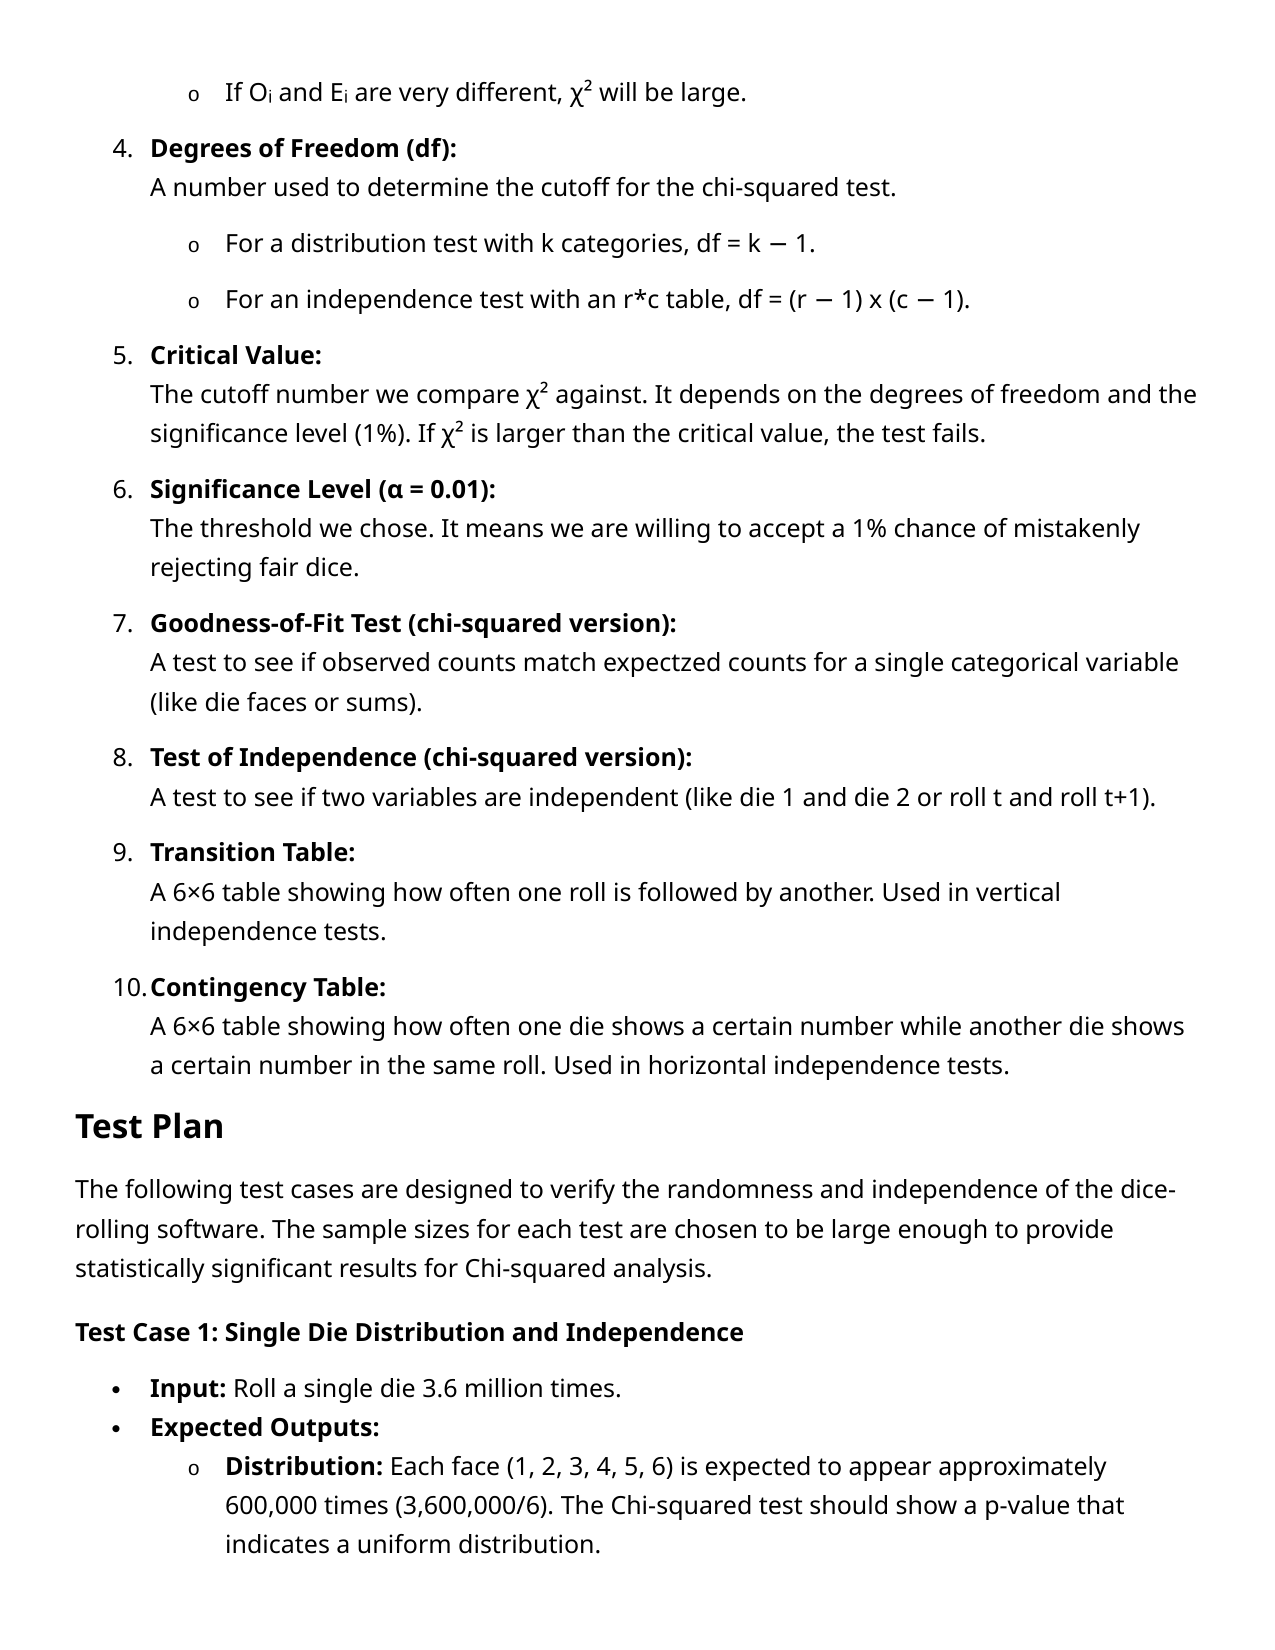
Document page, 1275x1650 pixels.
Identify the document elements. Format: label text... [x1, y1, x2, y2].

list Distribution: Each face (1, 2, 3, 4, 5, 6) is expected to appear approximately 600,000 times (3,600,000/6). The Chi-squared test should show a p-value that indicates a uniform distribution. [187, 1449, 1200, 1561]
list Critical Value: The cutoff number we compare χ² against. It depends on the degrees of freedom and the significance level (1%). If χ² is larger than the critical value, the test fails. [112, 337, 1200, 450]
text The following test cases are designed to verify the randomness and independence of the dice-rolling software. The sample sizes for each test are chosen to be large enough to provide statistically significant results for Chi-squared analysis. [75, 1172, 1200, 1284]
list Significance Level (α = 0.01): The threshold we chose. It means we are willing to accept a 1% chance of mistakenly rejecting fair dice. [112, 472, 1200, 584]
list If Oᵢ and Eᵢ are very different, χ² will be large. [187, 75, 1200, 109]
list Contingency Table: A 6×6 table showing how often one die shows a certain number while another die shows a certain number in the same roll. Used in horizontal independence tests. [112, 969, 1200, 1082]
list Test of Independence (chi-squared version): A test to see if two variables are independent (like die 1 and die 2 or roll t and roll t+1). [112, 740, 1200, 813]
list For a distribution test with k categories, df = k − 1. [187, 226, 1200, 260]
text Test Plan [75, 1103, 1200, 1149]
list Transition Table: A 6×6 table showing how often one roll is followed by another. Used in vertical independence tests. [112, 835, 1200, 947]
list Degrees of Freedom (df): A number used to determine the cutoff for the chi-squared test. [112, 131, 1200, 204]
list Goodness-of-Fit Test (chi-squared version): A test to see if observed counts match expectzed counts for a single categorical variable (like die faces or sums). [112, 606, 1200, 718]
list Input: Roll a single die 3.6 million times. [112, 1371, 1200, 1404]
list For an independence test with an r*c table, df = (r − 1) x (c − 1). [187, 282, 1200, 316]
list Expected Outputs: [112, 1410, 1200, 1444]
text Test Case 1: Single Die Distribution and Independence [75, 1315, 1200, 1349]
